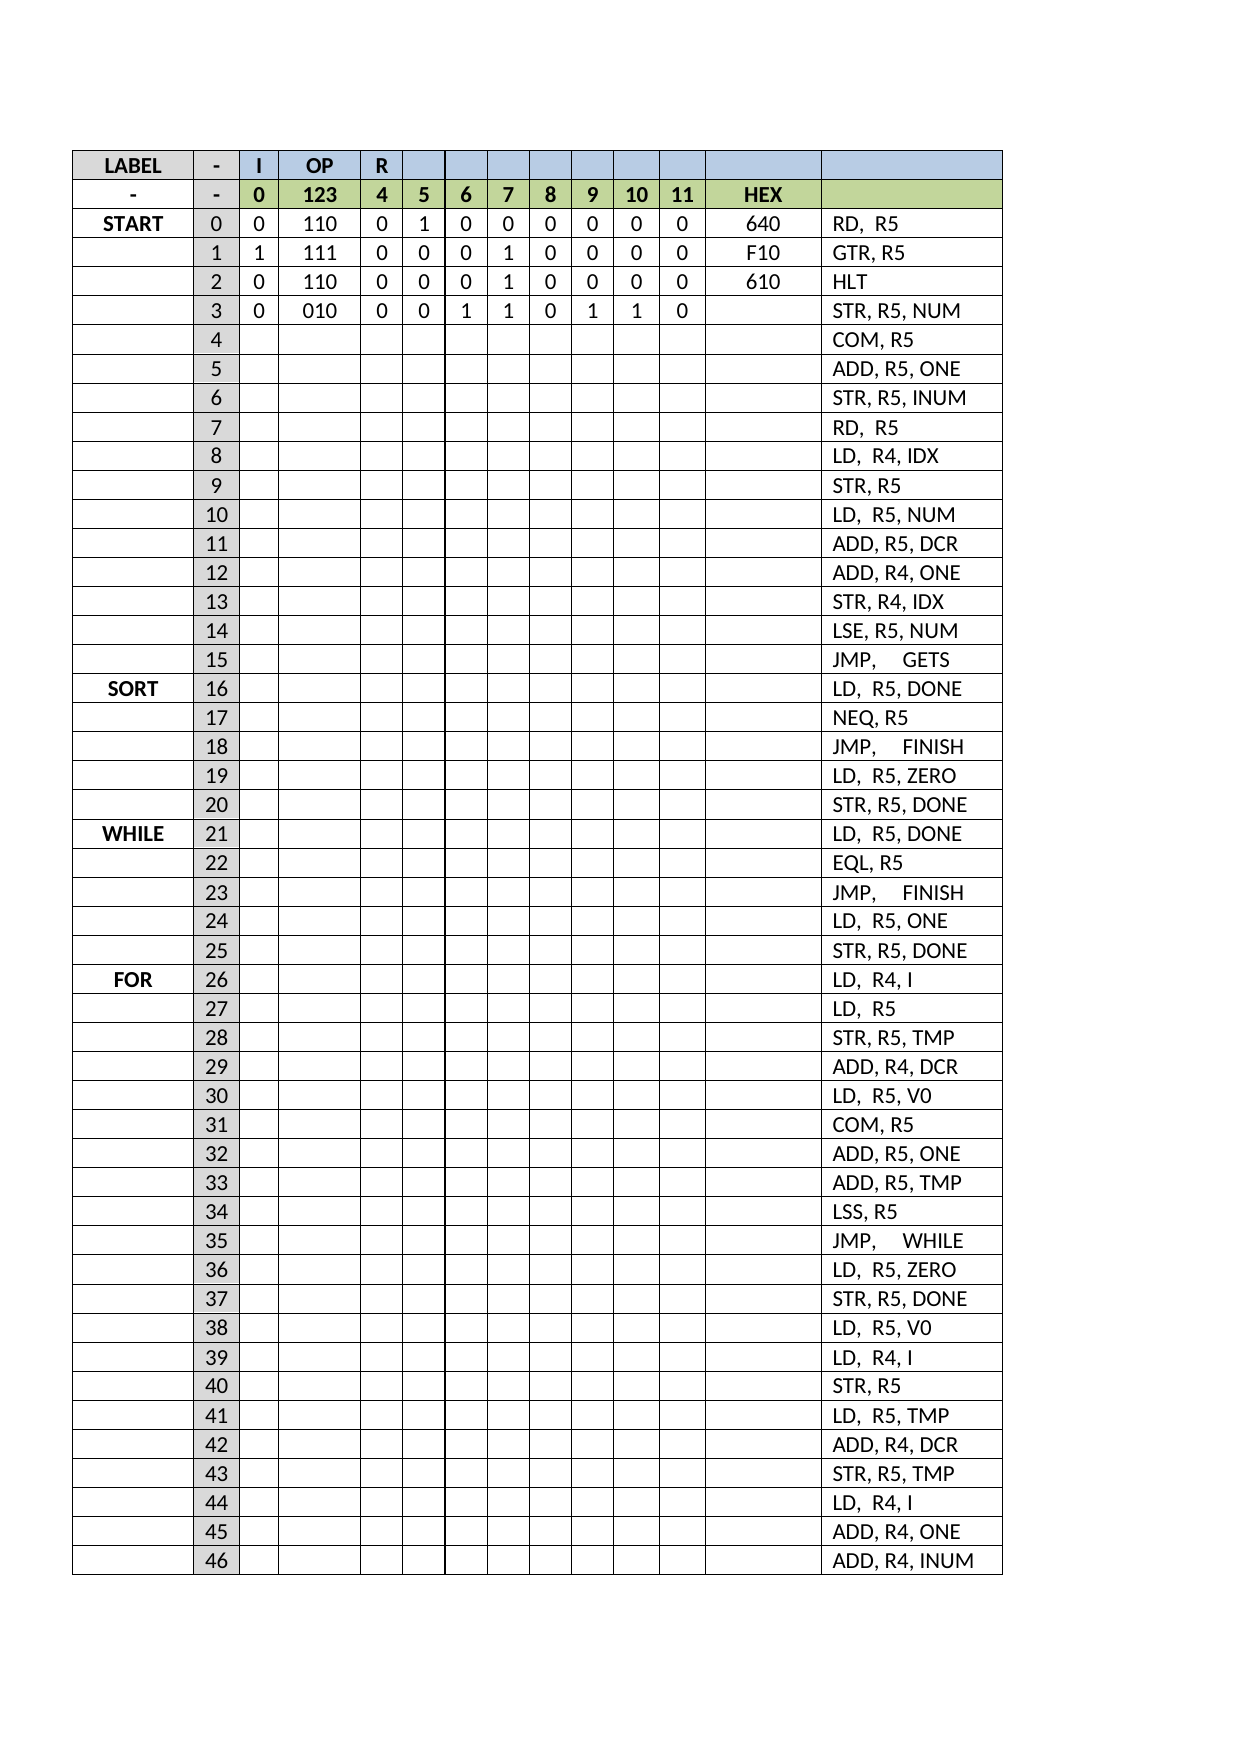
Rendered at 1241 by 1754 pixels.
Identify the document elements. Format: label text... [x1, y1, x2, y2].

table_cell [73, 587, 193, 615]
table_cell [279, 325, 360, 353]
table_cell [240, 965, 278, 993]
table_cell [446, 1081, 487, 1109]
table_cell [240, 1110, 278, 1138]
table_cell [706, 1255, 821, 1283]
table_cell [706, 1081, 821, 1109]
table_cell [530, 1168, 571, 1196]
table_cell [73, 1052, 193, 1080]
table_cell [403, 1052, 444, 1080]
table_cell [488, 1255, 529, 1283]
table_cell STR, R5 [822, 471, 1002, 499]
table_cell [530, 790, 571, 818]
table_cell [361, 558, 402, 586]
table_cell 0 [488, 209, 529, 237]
table_cell [403, 500, 444, 528]
table_cell 0 [446, 209, 487, 237]
table_cell [572, 936, 613, 964]
table_cell [706, 1546, 821, 1574]
table_cell [488, 761, 529, 789]
table_cell ADD, R5, TMP [822, 1168, 1002, 1196]
table_cell [279, 1052, 360, 1080]
table_cell [240, 1430, 278, 1458]
table_cell 20 [194, 790, 239, 818]
table_cell [73, 1168, 193, 1196]
table_cell [614, 1197, 659, 1225]
table_cell [614, 1401, 659, 1429]
table_cell [446, 1226, 487, 1254]
table_cell 111 [279, 238, 360, 266]
table_cell [614, 674, 659, 702]
table_cell [240, 1197, 278, 1225]
table_cell [572, 1052, 613, 1080]
table_cell [614, 471, 659, 499]
table_cell [530, 1430, 571, 1458]
table_cell [488, 790, 529, 818]
table_cell [572, 1197, 613, 1225]
table_cell LD, R5, V0 [822, 1081, 1002, 1109]
table_cell [73, 1401, 193, 1429]
table_cell [660, 703, 705, 731]
table_cell HLT [822, 267, 1002, 295]
table_cell [446, 616, 487, 644]
table_cell [706, 1168, 821, 1196]
table_cell SORT [73, 674, 193, 702]
table_cell 1 [614, 296, 659, 324]
table_cell [240, 994, 278, 1022]
table_cell [660, 1401, 705, 1429]
table_cell [530, 384, 571, 412]
table_cell [279, 442, 360, 470]
table_cell [614, 761, 659, 789]
table_cell [279, 761, 360, 789]
table_cell [706, 384, 821, 412]
table_cell [403, 1110, 444, 1138]
table_cell [73, 1314, 193, 1342]
table_cell 1 [446, 296, 487, 324]
table_cell START [73, 209, 193, 237]
table_cell [706, 1110, 821, 1138]
table_cell LSS, R5 [822, 1197, 1002, 1225]
table_cell [572, 674, 613, 702]
table_cell [530, 616, 571, 644]
table_cell [572, 1430, 613, 1458]
table_cell [240, 1343, 278, 1371]
table_header [572, 151, 613, 179]
table_cell [361, 849, 402, 877]
table_cell [73, 1459, 193, 1487]
table_cell [572, 878, 613, 906]
table_cell 7 [194, 413, 239, 441]
table_cell [660, 1139, 705, 1167]
table_cell [614, 325, 659, 353]
table_cell [361, 1226, 402, 1254]
table_cell [73, 1343, 193, 1371]
table_cell [403, 1488, 444, 1516]
table_cell [361, 761, 402, 789]
table_cell JMP, GETS [822, 645, 1002, 673]
table_cell 29 [194, 1052, 239, 1080]
table_cell [660, 1546, 705, 1574]
table_cell [706, 355, 821, 382]
table_cell [361, 1401, 402, 1429]
table_cell 14 [194, 616, 239, 644]
table_cell [361, 1372, 402, 1400]
table_cell [73, 1546, 193, 1574]
table_cell [614, 587, 659, 615]
table_cell 0 [614, 209, 659, 237]
table_cell LD, R4, I [822, 965, 1002, 993]
table_cell WHILE [73, 820, 193, 847]
table_cell 0 [446, 238, 487, 266]
table_cell [73, 936, 193, 964]
table_cell [361, 1052, 402, 1080]
table_cell [614, 732, 659, 760]
table_cell [73, 1110, 193, 1138]
table_cell [279, 1081, 360, 1109]
table_cell RD, R5 [822, 413, 1002, 441]
table_cell COM, R5 [822, 1110, 1002, 1138]
table_cell [446, 703, 487, 731]
table_cell [706, 703, 821, 731]
table_cell [572, 645, 613, 673]
table_cell STR, R4, IDX [822, 587, 1002, 615]
table_cell [279, 384, 360, 412]
table_cell [530, 878, 571, 906]
table_cell [446, 1197, 487, 1225]
table_cell [73, 238, 193, 266]
table_cell [706, 1459, 821, 1487]
table_cell [530, 820, 571, 847]
table_cell [706, 1314, 821, 1342]
table_cell [361, 936, 402, 964]
table_cell [279, 1110, 360, 1138]
table_cell [660, 1023, 705, 1051]
table_cell [279, 674, 360, 702]
table_header [446, 151, 487, 179]
table_cell [660, 1285, 705, 1312]
table_cell [240, 1285, 278, 1312]
table_cell [279, 645, 360, 673]
table_cell [488, 1110, 529, 1138]
table_cell 40 [194, 1372, 239, 1400]
table_cell [279, 936, 360, 964]
table_cell [403, 1401, 444, 1429]
table_cell ADD, R4, DCR [822, 1430, 1002, 1458]
table_cell [403, 1168, 444, 1196]
table_cell [361, 384, 402, 412]
table_header OP [279, 151, 360, 179]
table_cell [240, 761, 278, 789]
table_cell [446, 820, 487, 847]
table_cell 0 [660, 267, 705, 295]
table_cell [279, 529, 360, 557]
table_cell [446, 1546, 487, 1574]
table_cell [403, 820, 444, 847]
table_cell [614, 384, 659, 412]
table_cell [446, 558, 487, 586]
table_cell [279, 1139, 360, 1167]
table_cell [614, 907, 659, 935]
table_cell [614, 849, 659, 877]
table_cell [240, 1052, 278, 1080]
table_cell 0 [530, 238, 571, 266]
table_cell [240, 1226, 278, 1254]
table_cell [660, 1226, 705, 1254]
table_cell 1 [488, 238, 529, 266]
table_cell [614, 790, 659, 818]
table_cell [614, 878, 659, 906]
table_cell [530, 907, 571, 935]
table_cell [446, 1110, 487, 1138]
table_cell [488, 1546, 529, 1574]
table_cell [660, 471, 705, 499]
table_cell [614, 1255, 659, 1283]
table_cell [706, 790, 821, 818]
table_cell [706, 500, 821, 528]
table_cell [488, 965, 529, 993]
table_cell LD, R5, NUM [822, 500, 1002, 528]
table_cell [73, 384, 193, 412]
table_cell [73, 761, 193, 789]
table_cell [530, 1314, 571, 1342]
table_cell LD, R5, DONE [822, 820, 1002, 847]
table_cell [572, 587, 613, 615]
table_cell [361, 703, 402, 731]
table_cell [361, 1488, 402, 1516]
table_cell [614, 645, 659, 673]
table_cell [73, 1517, 193, 1545]
table_cell [530, 645, 571, 673]
table_cell [361, 1517, 402, 1545]
table_cell [572, 413, 613, 441]
table_cell 010 [279, 296, 360, 324]
table_cell [614, 1488, 659, 1516]
table_cell [240, 616, 278, 644]
table_cell [706, 1430, 821, 1458]
table_cell 0 [660, 238, 705, 266]
table_cell 0 [530, 267, 571, 295]
table_cell LD, R4, IDX [822, 442, 1002, 470]
table_cell 28 [194, 1023, 239, 1051]
table_cell [240, 1168, 278, 1196]
table_cell 640 [706, 209, 821, 237]
table_cell [614, 355, 659, 382]
table_cell [73, 1430, 193, 1458]
table_cell F10 [706, 238, 821, 266]
table_cell [403, 1459, 444, 1487]
table_cell [530, 325, 571, 353]
table_cell 1 [572, 296, 613, 324]
table_cell [614, 1081, 659, 1109]
table_cell [488, 1139, 529, 1167]
table_cell [660, 1052, 705, 1080]
table_cell 0 [361, 209, 402, 237]
table_cell [446, 500, 487, 528]
table_cell [530, 1517, 571, 1545]
table_cell [530, 965, 571, 993]
table_cell RD, R5 [822, 209, 1002, 237]
table_cell [361, 732, 402, 760]
table_cell [706, 645, 821, 673]
table_cell [73, 267, 193, 295]
table_cell [614, 936, 659, 964]
table_cell [73, 500, 193, 528]
table_cell [279, 1197, 360, 1225]
table_cell LD, R5, ZERO [822, 761, 1002, 789]
table_cell [73, 994, 193, 1022]
table_cell [614, 413, 659, 441]
table_cell [488, 732, 529, 760]
table_cell [614, 1023, 659, 1051]
table_cell [488, 1023, 529, 1051]
table_cell [446, 1459, 487, 1487]
table_cell 34 [194, 1197, 239, 1225]
table_cell [446, 1488, 487, 1516]
table_cell 16 [194, 674, 239, 702]
table_cell 25 [194, 936, 239, 964]
table_cell [73, 1285, 193, 1312]
table_cell 9 [572, 180, 613, 208]
table_cell [572, 1110, 613, 1138]
table_cell ADD, R4, DCR [822, 1052, 1002, 1080]
table_cell 22 [194, 849, 239, 877]
table_cell 7 [488, 180, 529, 208]
table_cell 0 [240, 209, 278, 237]
table_cell [279, 1314, 360, 1342]
table_cell [403, 1546, 444, 1574]
table_cell [403, 587, 444, 615]
table_cell [706, 732, 821, 760]
table_cell EQL, R5 [822, 849, 1002, 877]
table_cell [361, 790, 402, 818]
table_cell [240, 1401, 278, 1429]
table_cell [73, 878, 193, 906]
table_cell [361, 471, 402, 499]
table_cell [446, 878, 487, 906]
table_cell [706, 849, 821, 877]
table_cell [403, 1197, 444, 1225]
table_cell [614, 820, 659, 847]
table_cell [572, 355, 613, 382]
table_cell [488, 820, 529, 847]
table_cell STR, R5, TMP [822, 1459, 1002, 1487]
table_cell [660, 674, 705, 702]
table_cell [361, 587, 402, 615]
table_cell [446, 1517, 487, 1545]
table_cell [660, 1081, 705, 1109]
table_cell [572, 1226, 613, 1254]
table_cell [279, 1255, 360, 1283]
table_cell 0 [403, 238, 444, 266]
table_cell [660, 820, 705, 847]
table_cell [706, 296, 821, 324]
table_header - [194, 151, 239, 179]
table_cell [240, 1314, 278, 1342]
table_cell [614, 1372, 659, 1400]
table_cell [73, 296, 193, 324]
table_cell 42 [194, 1430, 239, 1458]
table_cell [530, 1081, 571, 1109]
table_header [614, 151, 659, 179]
table_cell [660, 936, 705, 964]
table_cell [572, 500, 613, 528]
table_cell [530, 413, 571, 441]
table_cell [403, 1430, 444, 1458]
table_cell [614, 1139, 659, 1167]
table_cell STR, R5, DONE [822, 936, 1002, 964]
table_cell [488, 1459, 529, 1487]
table_cell 11 [194, 529, 239, 557]
table_cell [822, 180, 1002, 208]
table_cell [73, 645, 193, 673]
table_cell [446, 413, 487, 441]
table_cell [446, 1023, 487, 1051]
table_cell HEX [706, 180, 821, 208]
table_cell [660, 1430, 705, 1458]
table_cell [446, 1139, 487, 1167]
table_cell [361, 1081, 402, 1109]
table_cell 110 [279, 267, 360, 295]
table_cell [572, 1459, 613, 1487]
table_cell [240, 1139, 278, 1167]
table_cell STR, R5, DONE [822, 1285, 1002, 1312]
table_cell [488, 413, 529, 441]
table_cell [361, 1255, 402, 1283]
table_cell [572, 1517, 613, 1545]
table_cell 32 [194, 1139, 239, 1167]
table_cell [403, 965, 444, 993]
table_cell [706, 325, 821, 353]
table_cell [488, 616, 529, 644]
table_cell [488, 558, 529, 586]
table_cell [361, 442, 402, 470]
table_cell [403, 936, 444, 964]
table_cell [240, 703, 278, 731]
table_cell [530, 1139, 571, 1167]
table_cell [279, 1023, 360, 1051]
table_cell [660, 994, 705, 1022]
table_cell [279, 703, 360, 731]
table_cell [403, 1314, 444, 1342]
table_cell 19 [194, 761, 239, 789]
table_cell 10 [194, 500, 239, 528]
table_cell [240, 587, 278, 615]
table_cell [240, 936, 278, 964]
table_cell 9 [194, 471, 239, 499]
table_cell [706, 994, 821, 1022]
table_cell [446, 645, 487, 673]
table_cell [572, 1285, 613, 1312]
table_cell [530, 1197, 571, 1225]
table_cell [488, 703, 529, 731]
table_cell LD, R5, V0 [822, 1314, 1002, 1342]
table_cell STR, R5, TMP [822, 1023, 1002, 1051]
table_cell [572, 1081, 613, 1109]
table_cell [660, 1372, 705, 1400]
table_cell [361, 1430, 402, 1458]
table_cell [530, 1343, 571, 1371]
table_cell [706, 442, 821, 470]
table_cell [240, 645, 278, 673]
table_cell ADD, R4, INUM [822, 1546, 1002, 1574]
table_cell 33 [194, 1168, 239, 1196]
table_cell [614, 529, 659, 557]
table_cell [706, 761, 821, 789]
table_cell [279, 732, 360, 760]
table_cell [403, 907, 444, 935]
table_cell [488, 1197, 529, 1225]
table_cell [240, 1546, 278, 1574]
table_cell [403, 849, 444, 877]
table_cell [614, 994, 659, 1022]
table_cell 0 [660, 296, 705, 324]
table_cell [572, 994, 613, 1022]
table_cell [361, 529, 402, 557]
table_cell [706, 1285, 821, 1312]
table_cell 0 [194, 209, 239, 237]
table_cell [614, 558, 659, 586]
table_cell [614, 1517, 659, 1545]
table_cell [279, 820, 360, 847]
table_header R [361, 151, 402, 179]
table_cell [279, 1517, 360, 1545]
table_cell [530, 994, 571, 1022]
table_cell [530, 442, 571, 470]
table_cell [446, 1372, 487, 1400]
table_cell [446, 994, 487, 1022]
table_cell [73, 442, 193, 470]
table_cell [240, 1517, 278, 1545]
table_cell [530, 529, 571, 557]
table_cell LD, R5, ZERO [822, 1255, 1002, 1283]
table_cell [614, 1430, 659, 1458]
table_cell [660, 500, 705, 528]
table_cell 0 [403, 296, 444, 324]
table_cell [403, 1343, 444, 1371]
table_cell [614, 1110, 659, 1138]
table_cell [488, 1517, 529, 1545]
table_cell [73, 907, 193, 935]
table_cell 0 [361, 296, 402, 324]
table_cell [530, 1255, 571, 1283]
table_cell [403, 325, 444, 353]
table_cell [660, 849, 705, 877]
table_cell [572, 471, 613, 499]
table_cell [446, 442, 487, 470]
table_cell [530, 1023, 571, 1051]
table_cell [530, 703, 571, 731]
table_cell [279, 1285, 360, 1312]
table_cell [660, 1168, 705, 1196]
table_cell [530, 1401, 571, 1429]
table_cell [572, 529, 613, 557]
table_cell [530, 471, 571, 499]
table_cell [446, 325, 487, 353]
table_cell [73, 1372, 193, 1400]
table_cell [279, 355, 360, 382]
table_cell [446, 790, 487, 818]
table_cell [73, 703, 193, 731]
table_cell [403, 442, 444, 470]
table_cell [530, 587, 571, 615]
table_cell [488, 384, 529, 412]
table_cell 44 [194, 1488, 239, 1516]
table_cell [446, 471, 487, 499]
table_cell 0 [660, 209, 705, 237]
table_cell 12 [194, 558, 239, 586]
table_cell [279, 965, 360, 993]
table_cell [403, 1139, 444, 1167]
table_cell 10 [614, 180, 659, 208]
table_cell [240, 558, 278, 586]
table_cell [572, 1168, 613, 1196]
table_cell [660, 1314, 705, 1342]
table_cell [614, 1314, 659, 1342]
table_cell [530, 355, 571, 382]
table_cell [706, 1023, 821, 1051]
table_cell [530, 1110, 571, 1138]
table_cell [361, 994, 402, 1022]
table_cell [403, 1372, 444, 1400]
table_cell [361, 1546, 402, 1574]
table_cell 110 [279, 209, 360, 237]
table_cell [614, 703, 659, 731]
table_cell 0 [572, 267, 613, 295]
table_cell [488, 1314, 529, 1342]
table_cell [530, 1488, 571, 1516]
table_cell 2 [194, 267, 239, 295]
table_cell [361, 325, 402, 353]
table_cell [706, 820, 821, 847]
table_cell [446, 1285, 487, 1312]
table_cell [73, 790, 193, 818]
table_cell [361, 878, 402, 906]
table_cell [403, 529, 444, 557]
table_cell ADD, R5, ONE [822, 355, 1002, 382]
table_cell [706, 1372, 821, 1400]
table_cell JMP, WHILE [822, 1226, 1002, 1254]
table_cell LD, R5 [822, 994, 1002, 1022]
table_cell [446, 355, 487, 382]
table_cell [361, 1459, 402, 1487]
table_cell [530, 1226, 571, 1254]
table_header I [240, 151, 278, 179]
table_cell [488, 936, 529, 964]
table_cell FOR [73, 965, 193, 993]
table_cell [572, 616, 613, 644]
table_cell [530, 1285, 571, 1312]
table_cell [488, 1168, 529, 1196]
table_cell [572, 1343, 613, 1371]
table_cell [240, 413, 278, 441]
table_cell [706, 936, 821, 964]
table_cell 21 [194, 820, 239, 847]
table_cell [73, 1255, 193, 1283]
table_cell [572, 325, 613, 353]
table_cell [279, 1372, 360, 1400]
table_cell [73, 325, 193, 353]
table_cell [614, 1459, 659, 1487]
table_cell [240, 1081, 278, 1109]
table_cell [279, 471, 360, 499]
table_cell STR, R5, INUM [822, 384, 1002, 412]
table_cell [706, 587, 821, 615]
table_cell [73, 1197, 193, 1225]
table_cell [361, 1139, 402, 1167]
table_cell [446, 1255, 487, 1283]
table_cell [361, 355, 402, 382]
table_cell [446, 384, 487, 412]
table_cell 123 [279, 180, 360, 208]
table_cell [361, 674, 402, 702]
table_cell [530, 732, 571, 760]
table_cell [279, 413, 360, 441]
table_cell 26 [194, 965, 239, 993]
table_cell [706, 529, 821, 557]
table_cell [488, 587, 529, 615]
table_cell [572, 1139, 613, 1167]
table_cell [660, 761, 705, 789]
table_cell [572, 1023, 613, 1051]
table_cell 6 [194, 384, 239, 412]
table_cell LD, R5, DONE [822, 674, 1002, 702]
table_cell [279, 849, 360, 877]
table_cell [488, 849, 529, 877]
table_cell 13 [194, 587, 239, 615]
table_cell [488, 1430, 529, 1458]
table_cell 45 [194, 1517, 239, 1545]
table_cell ADD, R5, DCR [822, 529, 1002, 557]
table_header [706, 151, 821, 179]
table_cell [279, 587, 360, 615]
table_cell 37 [194, 1285, 239, 1312]
table_cell [361, 820, 402, 847]
table_cell - [194, 180, 239, 208]
table_cell [706, 558, 821, 586]
table_cell 1 [488, 267, 529, 295]
table_cell [530, 1052, 571, 1080]
table_cell [279, 616, 360, 644]
table_header [530, 151, 571, 179]
table_cell [660, 616, 705, 644]
table_cell [446, 1052, 487, 1080]
table_cell [614, 1546, 659, 1574]
table_cell [279, 1430, 360, 1458]
table_cell [488, 645, 529, 673]
table_cell 610 [706, 267, 821, 295]
table_cell [240, 471, 278, 499]
table_cell 1 [403, 209, 444, 237]
table_cell 41 [194, 1401, 239, 1429]
table_cell 39 [194, 1343, 239, 1371]
table_cell [614, 1168, 659, 1196]
table_cell [446, 936, 487, 964]
table_cell [572, 965, 613, 993]
table_cell 4 [194, 325, 239, 353]
table_cell [446, 965, 487, 993]
table_cell 0 [446, 267, 487, 295]
table_cell [73, 529, 193, 557]
table_cell ADD, R4, ONE [822, 1517, 1002, 1545]
table_cell [614, 1052, 659, 1080]
table_cell [572, 732, 613, 760]
table_cell [488, 674, 529, 702]
table_cell [660, 587, 705, 615]
table_cell [488, 994, 529, 1022]
table_cell [706, 1226, 821, 1254]
table_cell 1 [488, 296, 529, 324]
table_cell 8 [194, 442, 239, 470]
table_cell [361, 965, 402, 993]
table_cell [403, 994, 444, 1022]
table_cell [488, 1488, 529, 1516]
table_cell STR, R5, NUM [822, 296, 1002, 324]
table_cell [488, 1401, 529, 1429]
table_cell [403, 471, 444, 499]
table_cell [660, 1197, 705, 1225]
table_cell [73, 849, 193, 877]
table_cell [660, 965, 705, 993]
table_cell GTR, R5 [822, 238, 1002, 266]
table_cell STR, R5 [822, 1372, 1002, 1400]
table_cell [660, 1255, 705, 1283]
table_cell 15 [194, 645, 239, 673]
table_cell 0 [572, 238, 613, 266]
table_cell [240, 1488, 278, 1516]
table_cell [73, 732, 193, 760]
table_cell [488, 1343, 529, 1371]
table_cell [572, 790, 613, 818]
table_cell [403, 355, 444, 382]
table_cell [73, 355, 193, 382]
table_cell ADD, R5, ONE [822, 1139, 1002, 1167]
table_cell [240, 820, 278, 847]
table_cell [73, 1081, 193, 1109]
table_cell [572, 442, 613, 470]
table_cell [240, 442, 278, 470]
table_cell [403, 1226, 444, 1254]
table_cell [706, 1517, 821, 1545]
table_cell [279, 1546, 360, 1574]
table_cell [279, 907, 360, 935]
table_cell [403, 732, 444, 760]
table_cell [530, 936, 571, 964]
table_cell [572, 849, 613, 877]
table_cell [660, 442, 705, 470]
table_cell [240, 674, 278, 702]
table_cell 0 [403, 267, 444, 295]
table_cell [660, 1343, 705, 1371]
table_cell [240, 1459, 278, 1487]
table_cell [572, 761, 613, 789]
table_cell [73, 616, 193, 644]
table_cell [403, 674, 444, 702]
table_cell [660, 907, 705, 935]
table_cell [614, 1343, 659, 1371]
table_cell 18 [194, 732, 239, 760]
table_cell [279, 1488, 360, 1516]
table_cell [488, 442, 529, 470]
table_cell [706, 965, 821, 993]
table_cell [403, 761, 444, 789]
table_cell 0 [361, 267, 402, 295]
table_cell [279, 878, 360, 906]
table_cell LSE, R5, NUM [822, 616, 1002, 644]
table_header [660, 151, 705, 179]
table_cell [240, 878, 278, 906]
table_cell [446, 907, 487, 935]
table_header [403, 151, 444, 179]
table_cell [361, 1023, 402, 1051]
table_cell [446, 674, 487, 702]
table_cell [446, 1430, 487, 1458]
table_cell [488, 325, 529, 353]
table_cell [660, 645, 705, 673]
table_cell [488, 529, 529, 557]
table_cell [706, 674, 821, 702]
table_cell [614, 1226, 659, 1254]
table_cell 38 [194, 1314, 239, 1342]
table_cell [614, 616, 659, 644]
table_cell [240, 529, 278, 557]
table_cell [706, 1401, 821, 1429]
table_cell [403, 878, 444, 906]
table_cell [240, 907, 278, 935]
table_cell [361, 645, 402, 673]
table_cell [488, 500, 529, 528]
table_cell [706, 1197, 821, 1225]
table_cell 43 [194, 1459, 239, 1487]
table_cell [361, 1110, 402, 1138]
table_cell [403, 703, 444, 731]
table_cell [572, 1546, 613, 1574]
table_cell [572, 907, 613, 935]
table_cell [403, 645, 444, 673]
table_header [822, 151, 1002, 179]
table_cell 5 [403, 180, 444, 208]
table_cell [403, 1023, 444, 1051]
table_cell [279, 790, 360, 818]
table_cell [279, 1459, 360, 1487]
table_cell [660, 1110, 705, 1138]
table_cell [240, 325, 278, 353]
table_cell [572, 1401, 613, 1429]
table_cell [572, 558, 613, 586]
table_cell [706, 1052, 821, 1080]
table_cell [706, 878, 821, 906]
table_cell [660, 529, 705, 557]
table_cell 31 [194, 1110, 239, 1138]
table_cell 46 [194, 1546, 239, 1574]
table_cell [403, 558, 444, 586]
table_cell [446, 1401, 487, 1429]
table_cell [488, 1285, 529, 1312]
table_cell [572, 1314, 613, 1342]
table_cell [614, 965, 659, 993]
table_cell [73, 413, 193, 441]
table_cell 5 [194, 355, 239, 382]
table_cell [361, 1285, 402, 1312]
table_cell 24 [194, 907, 239, 935]
table_cell [403, 413, 444, 441]
table_cell [660, 1488, 705, 1516]
table_cell [660, 790, 705, 818]
table_cell 8 [530, 180, 571, 208]
table_cell [488, 1081, 529, 1109]
table_cell [403, 616, 444, 644]
table_cell [488, 1052, 529, 1080]
table_cell ADD, R4, ONE [822, 558, 1002, 586]
table_cell [446, 529, 487, 557]
table_cell [73, 558, 193, 586]
table_cell 17 [194, 703, 239, 731]
table_cell [361, 616, 402, 644]
table_cell [446, 732, 487, 760]
table_cell 27 [194, 994, 239, 1022]
table_cell [446, 761, 487, 789]
table_cell 4 [361, 180, 402, 208]
table_cell JMP, FINISH [822, 732, 1002, 760]
table_cell [488, 907, 529, 935]
table_cell [279, 994, 360, 1022]
table_cell 11 [660, 180, 705, 208]
table_cell [403, 790, 444, 818]
table_cell 0 [530, 209, 571, 237]
table_cell [530, 1459, 571, 1487]
table_cell [403, 1285, 444, 1312]
table_cell LD, R4, I [822, 1343, 1002, 1371]
table_cell 36 [194, 1255, 239, 1283]
table_cell [614, 500, 659, 528]
table_cell [361, 907, 402, 935]
table_cell [572, 1488, 613, 1516]
table_cell 35 [194, 1226, 239, 1254]
table_cell 0 [240, 180, 278, 208]
table_cell [530, 849, 571, 877]
table_cell 0 [572, 209, 613, 237]
table_cell 0 [614, 238, 659, 266]
table_cell [446, 1343, 487, 1371]
table_header [488, 151, 529, 179]
table_cell [530, 761, 571, 789]
table_cell 30 [194, 1081, 239, 1109]
table_cell [361, 1197, 402, 1225]
table_cell 23 [194, 878, 239, 906]
table_cell [361, 500, 402, 528]
table_cell [572, 703, 613, 731]
table_cell [279, 1168, 360, 1196]
table_cell [660, 384, 705, 412]
table_cell [530, 1372, 571, 1400]
table_cell [572, 384, 613, 412]
table_cell [403, 1517, 444, 1545]
table_cell [240, 1023, 278, 1051]
table_cell JMP, FINISH [822, 878, 1002, 906]
table_cell [279, 1401, 360, 1429]
table_cell [530, 674, 571, 702]
table_cell [240, 732, 278, 760]
table_cell [530, 558, 571, 586]
table_cell [446, 1168, 487, 1196]
table_cell [660, 355, 705, 382]
table_cell [660, 1459, 705, 1487]
table_cell 0 [614, 267, 659, 295]
table_cell [530, 500, 571, 528]
table_cell [530, 1546, 571, 1574]
table_cell [706, 907, 821, 935]
table_cell [660, 558, 705, 586]
table_cell [73, 1488, 193, 1516]
table_cell [706, 1488, 821, 1516]
table_cell [488, 1226, 529, 1254]
table_cell [361, 1168, 402, 1196]
table_cell [403, 384, 444, 412]
table_cell [706, 471, 821, 499]
table_cell [660, 413, 705, 441]
table_cell COM, R5 [822, 325, 1002, 353]
table_cell - [73, 180, 193, 208]
table_cell [488, 1372, 529, 1400]
table_cell [446, 849, 487, 877]
table_cell [403, 1255, 444, 1283]
table_cell [240, 849, 278, 877]
table_cell 0 [240, 267, 278, 295]
table_cell [488, 471, 529, 499]
table_cell [240, 384, 278, 412]
table_cell 1 [240, 238, 278, 266]
table_cell [240, 790, 278, 818]
table_cell [446, 1314, 487, 1342]
table_cell [361, 413, 402, 441]
table_cell [73, 1023, 193, 1051]
table_cell 0 [530, 296, 571, 324]
table_cell 1 [194, 238, 239, 266]
table_cell [660, 325, 705, 353]
table_cell [572, 1372, 613, 1400]
table_cell [614, 442, 659, 470]
table_cell STR, R5, DONE [822, 790, 1002, 818]
table_cell 6 [446, 180, 487, 208]
table_cell LD, R5, TMP [822, 1401, 1002, 1429]
table_cell [73, 1226, 193, 1254]
table_cell LD, R4, I [822, 1488, 1002, 1516]
table_cell [73, 471, 193, 499]
table_cell [660, 732, 705, 760]
table_cell 3 [194, 296, 239, 324]
table_cell [446, 587, 487, 615]
table_cell [660, 878, 705, 906]
table_cell [572, 820, 613, 847]
table_cell [240, 1372, 278, 1400]
table_cell 0 [240, 296, 278, 324]
table_cell [279, 500, 360, 528]
table_cell 0 [361, 238, 402, 266]
table_cell [488, 355, 529, 382]
table_cell [279, 558, 360, 586]
table_cell [488, 878, 529, 906]
table_cell [73, 1139, 193, 1167]
table_cell [706, 413, 821, 441]
table_cell [403, 1081, 444, 1109]
table_cell [614, 1285, 659, 1312]
table_cell [361, 1343, 402, 1371]
table_header LABEL [73, 151, 193, 179]
table_cell [279, 1343, 360, 1371]
table_cell NEQ, R5 [822, 703, 1002, 731]
table_cell [706, 1139, 821, 1167]
table_cell [240, 355, 278, 382]
table_cell [279, 1226, 360, 1254]
table_cell [706, 1343, 821, 1371]
table_cell [660, 1517, 705, 1545]
table_cell [706, 616, 821, 644]
table_cell [572, 1255, 613, 1283]
table_cell [240, 1255, 278, 1283]
table_cell [240, 500, 278, 528]
table_cell [361, 1314, 402, 1342]
table_cell LD, R5, ONE [822, 907, 1002, 935]
